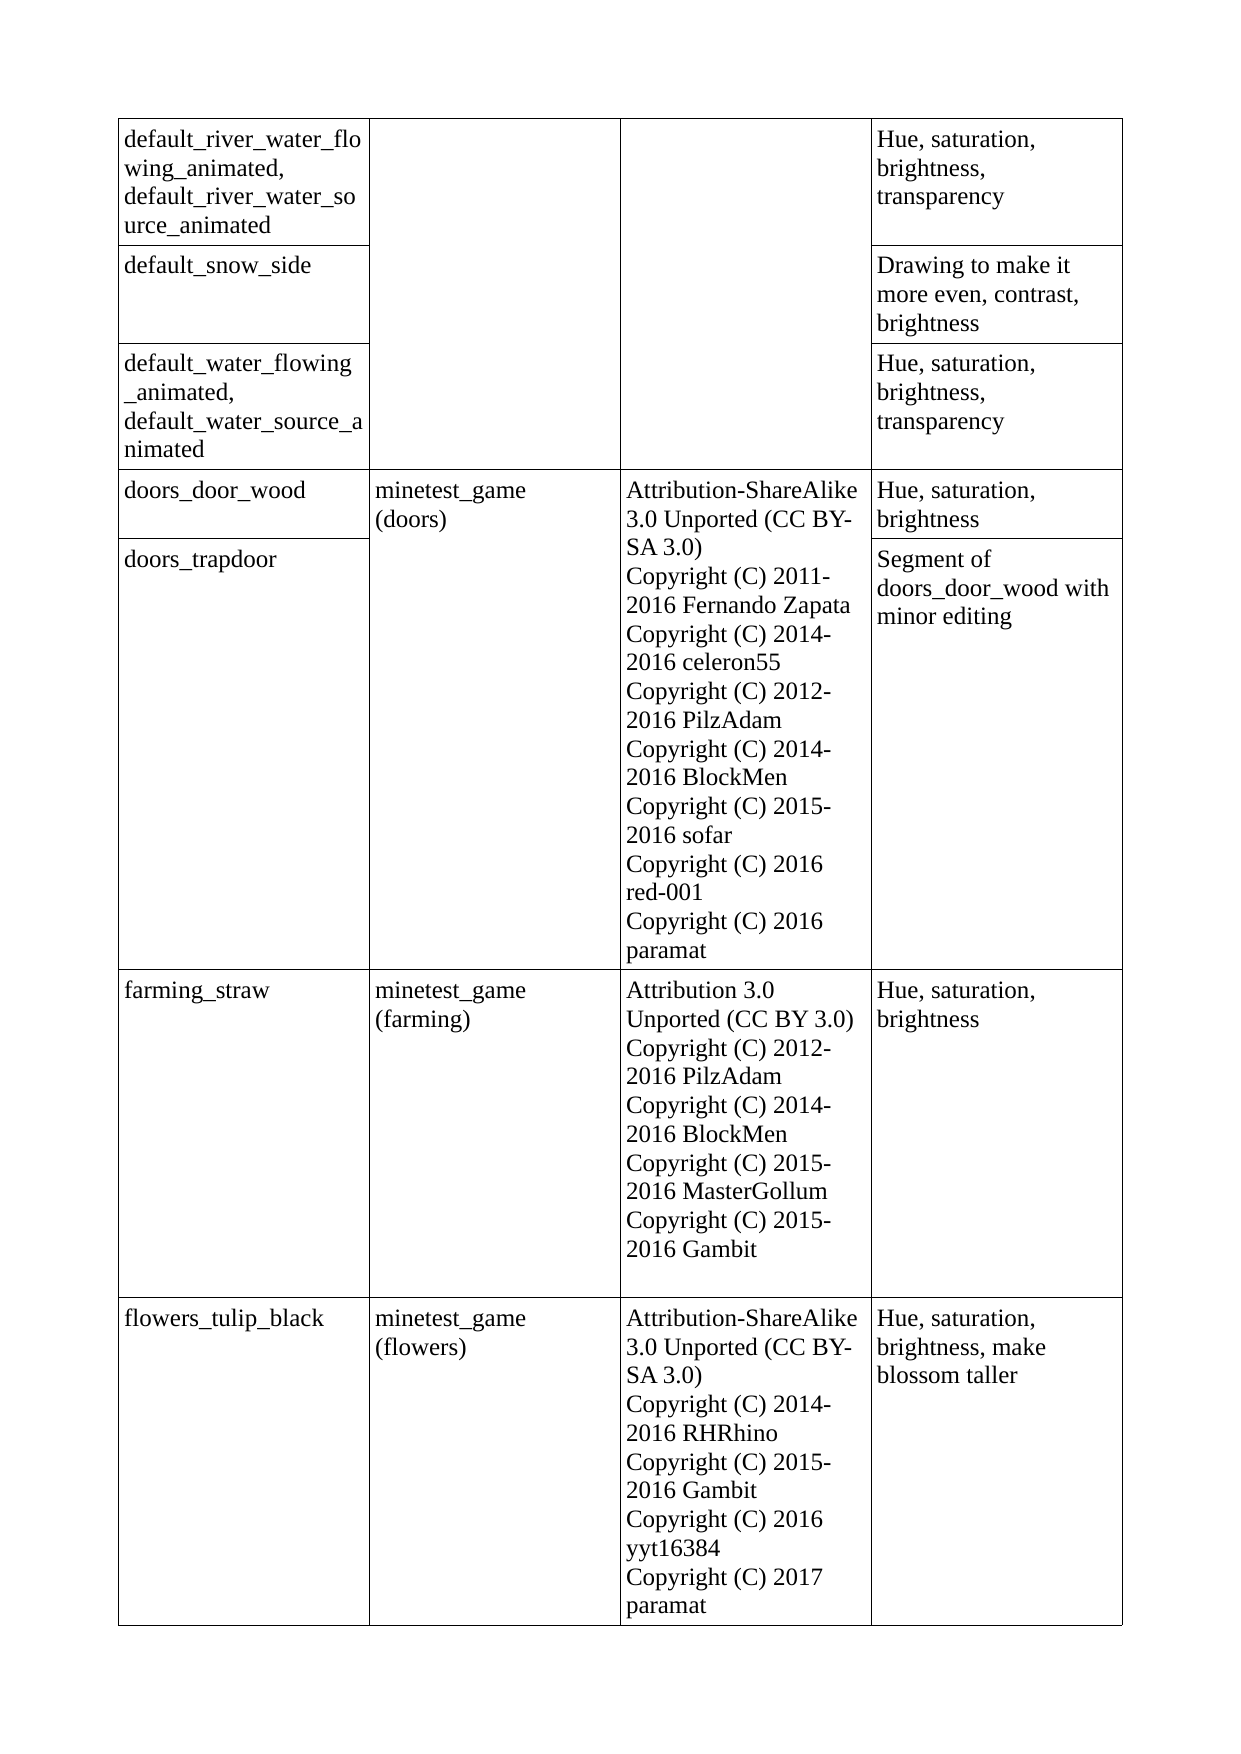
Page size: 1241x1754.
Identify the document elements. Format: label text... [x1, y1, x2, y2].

table_cell minetest_game (flowers) [370, 1298, 620, 1625]
table_cell Attribution-ShareAlike 3.0 Unported (CC BY-SA 3.0) Copyright (C) 2011-2016 Fernando Zapata Copyright (C) 2014-2016 celeron55 Copyright (C) 2012-2016 PilzAdam Copyright (C) 2014-2016 BlockMen Copyright (C) 2015-2016 sofar Copyright (C) 2016 red-001 Copyright (C) 2016 paramat [621, 470, 871, 969]
table_cell minetest_game (farming) [370, 970, 620, 1297]
table_cell minetest_game (doors) [370, 470, 620, 969]
table_cell default_snow_side [119, 246, 369, 342]
table_cell [621, 119, 871, 469]
table_cell Hue, saturation, brightness, transparency [872, 344, 1122, 469]
table_cell Hue, saturation, brightness, make blossom taller [872, 1298, 1122, 1625]
table_cell default_river_water_flowing_animated, default_river_water_source_animated [119, 119, 369, 245]
table_cell doors_door_wood [119, 470, 369, 538]
table_cell Hue, saturation, brightness [872, 470, 1122, 538]
table_cell flowers_tulip_black [119, 1298, 369, 1625]
table_cell doors_trapdoor [119, 539, 369, 969]
table_cell Hue, saturation, brightness [872, 970, 1122, 1297]
table_cell Drawing to make it more even, contrast, brightness [872, 246, 1122, 342]
table_cell farming_straw [119, 970, 369, 1297]
table_cell Attribution-ShareAlike 3.0 Unported (CC BY-SA 3.0) Copyright (C) 2014-2016 RHRhino Copyright (C) 2015-2016 Gambit Copyright (C) 2016 yyt16384 Copyright (C) 2017 paramat [621, 1298, 871, 1625]
table_cell Hue, saturation, brightness, transparency [872, 119, 1122, 245]
table_cell Attribution 3.0 Unported (CC BY 3.0) Copyright (C) 2012-2016 PilzAdam Copyright (C) 2014-2016 BlockMen Copyright (C) 2015-2016 MasterGollum Copyright (C) 2015-2016 Gambit [621, 970, 871, 1297]
table_cell Segment of doors_door_wood with minor editing [872, 539, 1122, 969]
table_cell default_water_flowing_animated, default_water_source_animated [119, 344, 369, 469]
table_cell [370, 119, 620, 469]
